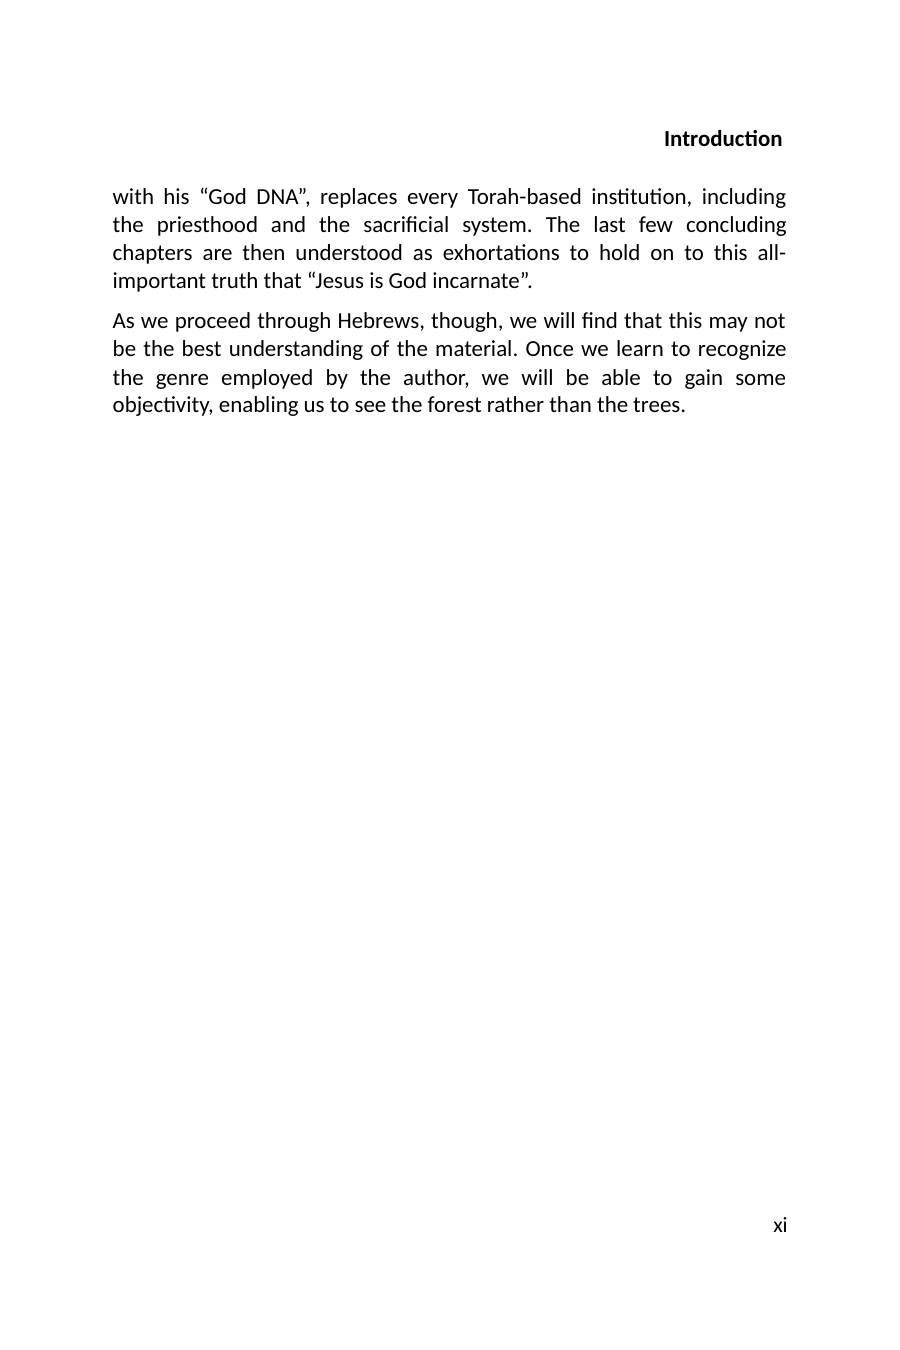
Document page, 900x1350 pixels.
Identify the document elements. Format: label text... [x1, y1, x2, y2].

text As we proceed through Hebrews, though, we will find that this may not be the best understanding of the material. Once we learn to recognize the genre employed by the author, we will be able to gain some objectivity, enabling us to see the forest rather than the trees. [112, 307, 787, 419]
text with his “God DNA”, replaces every Torah-based institution, including the priesthood and the sacrificial system. The last few concluding chapters are then understood as exhortations to hold on to this all-important truth that “Jesus is God incarnate”. [112, 182, 787, 294]
